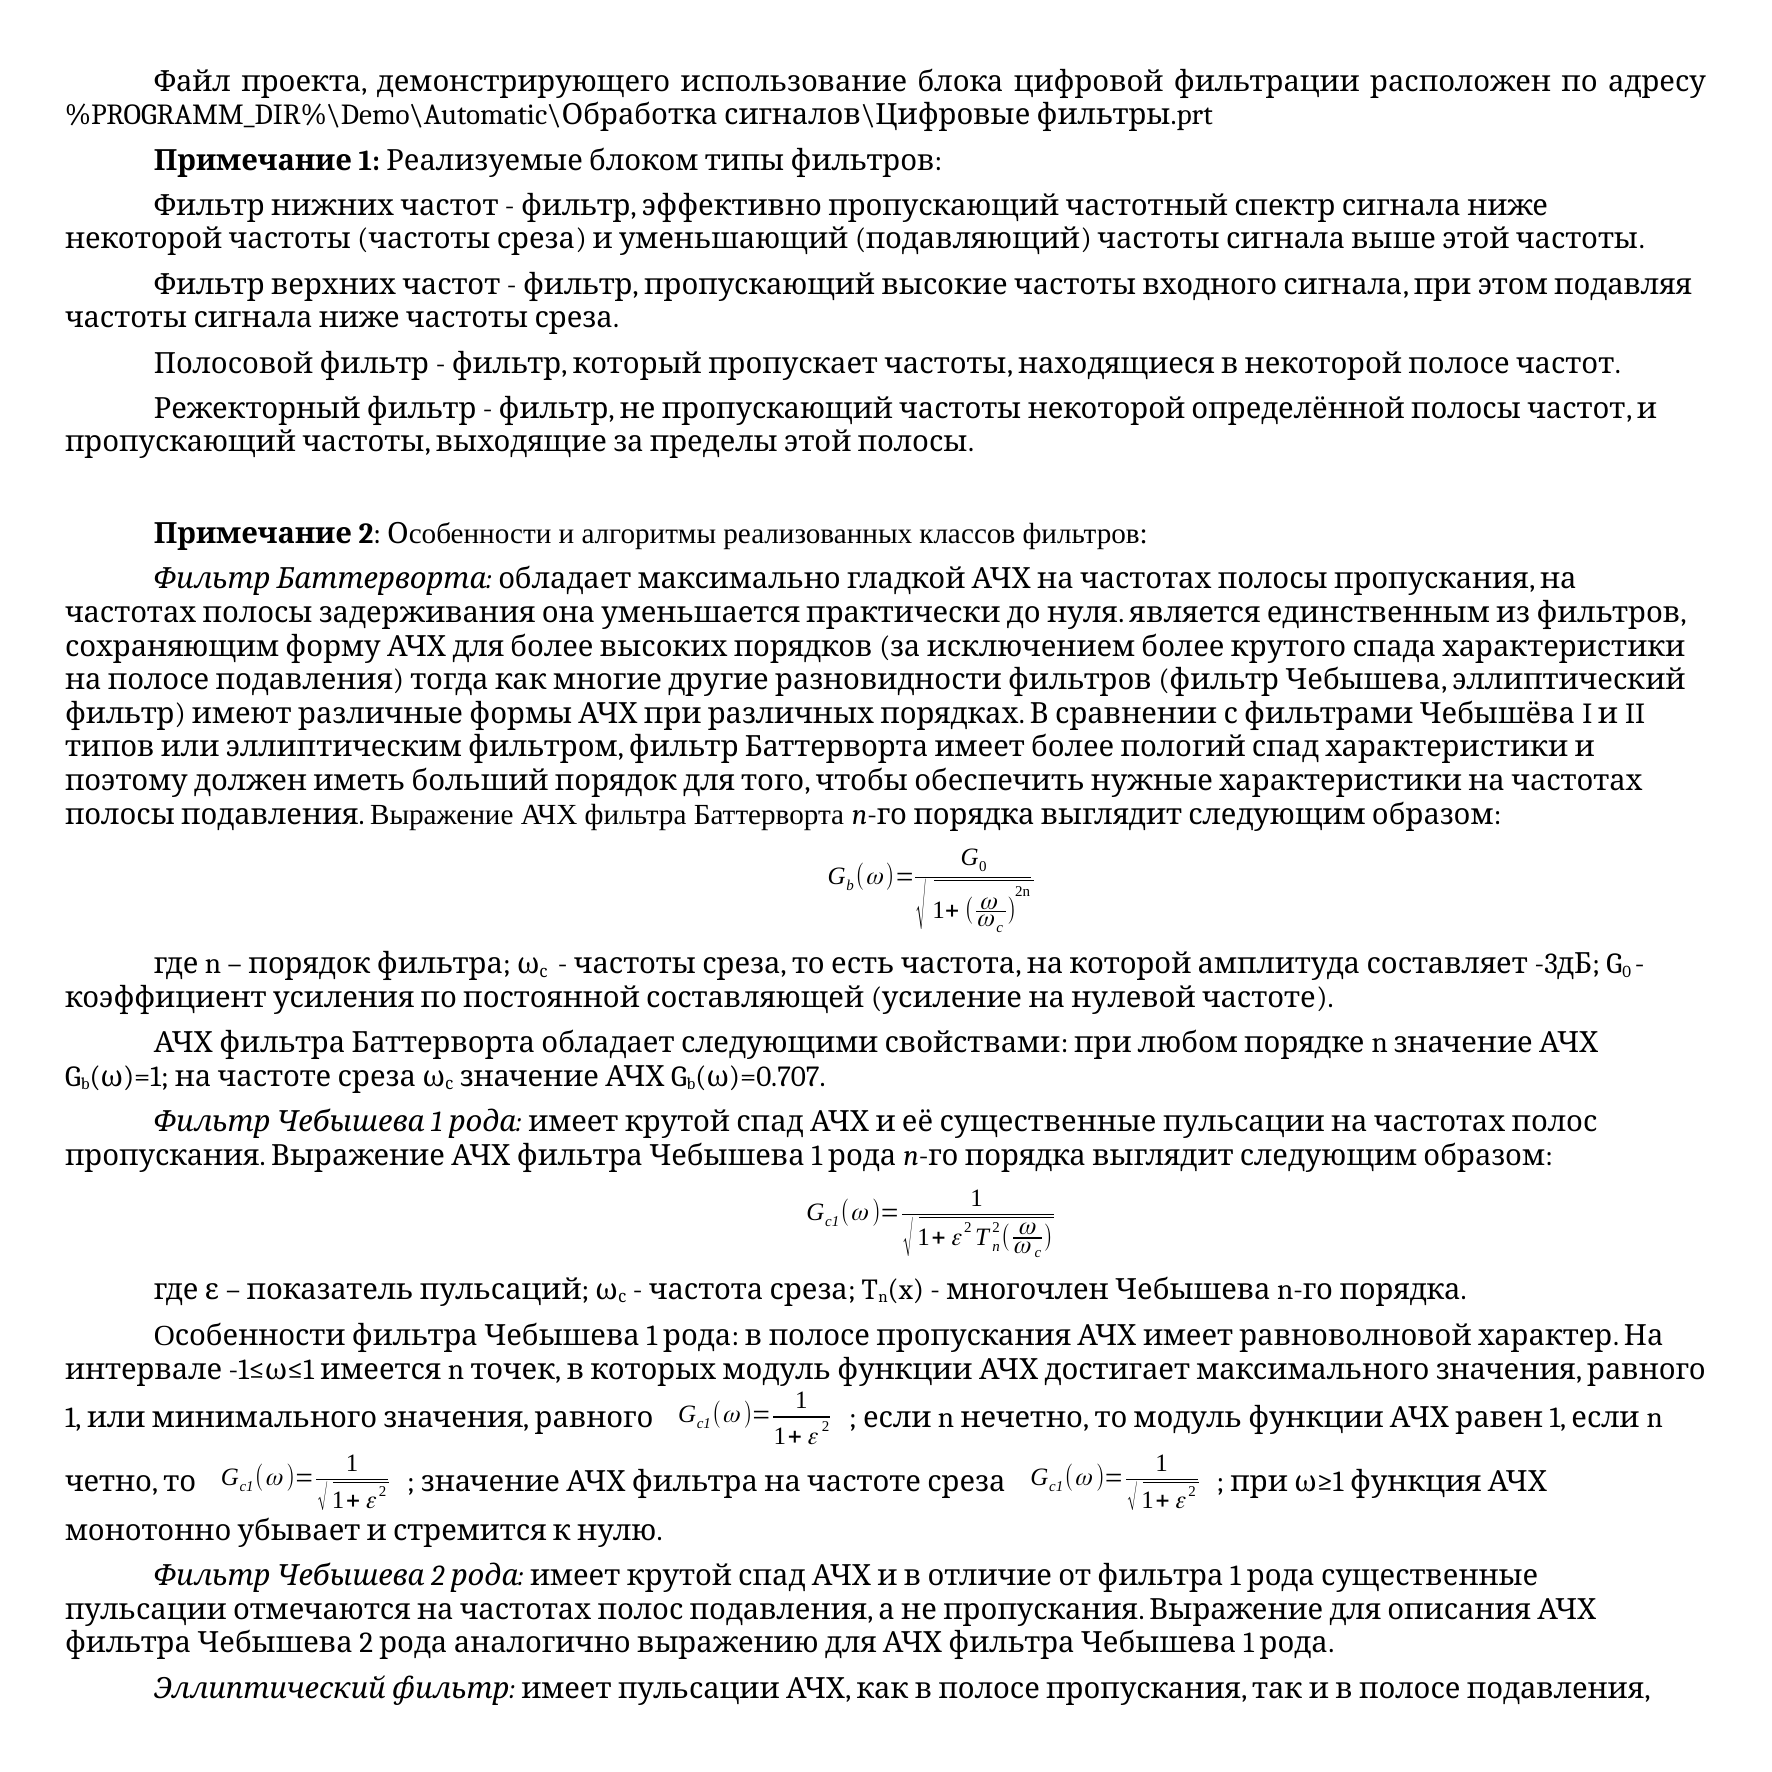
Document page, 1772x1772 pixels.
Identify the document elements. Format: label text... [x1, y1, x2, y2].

table_cell Блок «Цифровой фильтр» предназначен для фильтрации цифрового сигнала с целью выделения или подавления определённых частот. Реализует модели следующих фильтров: эллиптический, Баттерворта, а также Чебышева 1-го и 2-го порядка. Передаточная функция фильтра имеет вид: Входы: DataInput – входной сигнал; Sync – вход для синхроимпульсов; Reset – вход для сигнала сброса; Выходы: DataOut – выходной отфильтрованный сигнал; Свойства блока: Порядок фильтра – целое число, максимальная степень комплексной переменной в передаточной функции фильтра; Тип фильтра – выбор типа фильтра, реализуемого блоком (см Примечание 1); Частоты среза, Гц – массив частот среза, размерностью равной количеству реализуемых блоком фильтров; Частоты дискретизации, Гц – массив частот дискретизации фильтра, размерностью равной количеству реализуемых блоком фильтров; Пульсация в полосе пропускания, дБ – массив величин пульсации АЧХ, размерностью равной количеству реализуемых блоком фильтров Чебышева; Класс фильтра – способ синтеза коэффициентов передаточной функции фильтра (см. Примечание 2); Параметры блока: Числитель фильтра — массив коэффициентов числителя передаточной функции для каждого фильтра; Знаменатель фильтра — массив коэффициентов знаменателя передаточной функции для каждого фильтра; Стоит отметить, что при представлении результата синтеза фильтра в виде коэффициентов полиномов числителя и знаменателя передаточной функции, возможна численная погрешность, которая возникает из-за ошибок округления на порядках фильтра начиная с четвертого. На входной порт Sync должны подаваться прямоугольные синхроимпульсы единичной амплитуды. Срабатывание блока происходит по переднему фронту синхроимпульса. При каждом срабатывании блока на выходе формируется сигнал, прошедший через процедуру фильтрации. Фильтрация организована по рекурсивной процедуре. Синтез коэффициентов передаточных функций по заданным критериям осуществляется в соответствие с выбранными классами фильтров. Пример использования блока: Работа блока показана в демонстрационном примере, расположенном по адресу Здесь блок цифрового фильтра используется в некоторой схеме обработки сигнала. Исходный сигнал представляет собой сумму двух синусоид частотой 1Гц и 4Гц. Из данного сигнала формируется вектор из трех одинаковых значений, который подается на основной вход блока. Настройки блока соответствуют фильтру низких частот 3 порядка с частотой среза 3Гц. При этом реализуются фильтры Баттерворта, а также Чебышева 1-го и 2-го рода. Выход блока в этом случае будет вектором из трех элементов, соответствующих реализуемым классам фильтров. Файл проекта, демонстрирующего использование блока цифровой фильтрации расположен по адресу %PROGRAMM_DIR%\Demo\Automatic\Обработка сигналов\Цифровые фильтры.prt Примечание 1: Реализуемые блоком типы фильтров: Фильтр нижних частот - фильтр, эффективно пропускающий частотный спектр сигнала ниже некоторой частоты (частоты среза) и уменьшающий (подавляющий) частоты сигнала выше этой частоты. Фильтр верхних частот - фильтр, пропускающий высокие частоты входного сигнала, при этом подавляя частоты сигнала ниже частоты среза. Полосовой фильтр - фильтр, который пропускает частоты, находящиеся в некоторой полосе частот. Режекторный фильтр - фильтр, не пропускающий частоты некоторой определённой полосы частот, и пропускающий частоты, выходящие за пределы этой полосы. Примечание 2: Особенности и алгоритмы реализованных классов фильтров: Фильтр Баттерворта: обладает максимально гладкой АЧХ на частотах полосы пропускания, на частотах полосы задерживания она уменьшается практически до нуля. является единственным из фильтров, сохраняющим форму АЧХ для более высоких порядков (за исключением более крутого спада характеристики на полосе подавления) тогда как многие другие разновидности фильтров (фильтр Чебышева, эллиптический фильтр) имеют различные формы АЧХ при различных порядках. В сравнении с фильтрами Чебышёва I и II типов или эллиптическим фильтром, фильтр Баттерворта имеет более пологий спад характеристики и поэтому должен иметь больший порядок для того, чтобы обеспечить нужные характеристики на частотах полосы подавления. Выражение АЧХ фильтра Баттерворта n-го порядка выглядит следующим образом: где n – порядок фильтра; ωс - частоты среза, то есть частота, на которой амплитуда составляет -3дБ; G0 - коэффициент усиления по постоянной составляющей (усиление на нулевой частоте). АЧХ фильтра Баттерворта обладает следующими свойствами: при любом порядке n значение АЧХ Gb(ω)=1; на частоте среза ωс значение АЧХ Gb(ω)=0.707. Фильтр Чебышева 1 рода: имеет крутой спад АЧХ и её существенные пульсации на частотах полос пропускания. Выражение АЧХ фильтра Чебышева 1 рода n-го порядка выглядит следующим образом: где ε – показатель пульсаций; ωс - частота среза; Tn(x) - многочлен Чебышева n-го порядка. Особенности фильтра Чебышева 1 рода: в полосе пропускания АЧХ имеет равноволновой характер. На интервале -1≤ω≤1 имеется n точек, в которых модуль функции АЧХ достигает максимального значения, равного 1, или минимального значения, равного ; если n нечетно, то модуль функции АЧХ равен 1, если n четно, то ; значение АЧХ фильтра на частоте среза ; при ω≥1 функция АЧХ монотонно убывает и стремится к нулю. Фильтр Чебышева 2 рода: имеет крутой спад АЧХ и в отличие от фильтра 1 рода существенные пульсации отмечаются на частотах полос подавления, а не пропускания. Выражение для описания АЧХ фильтра Чебышева 2 рода аналогично выражению для АЧХ фильтра Чебышева 1 рода. Эллиптический фильтр: имеет пульсации АЧХ, как в полосе пропускания, так и в полосе подавления, обладает очень крутым спадом АЧХ. Выражения для АЧХ эллиптического фильтра выглядит следующим образом: где Rn – рациональная эллиптическая функция n-го порядка; ωс - частота среза; ε - показатель пульсаций; ξ - показатель селективности. Значение показателя пульсаций определяет пульсации в полосе пропускания, пульсации же в полосе подавления зависят как от показателя пульсаций, так и от показателя селективности. [59, 59, 1713, 1711]
